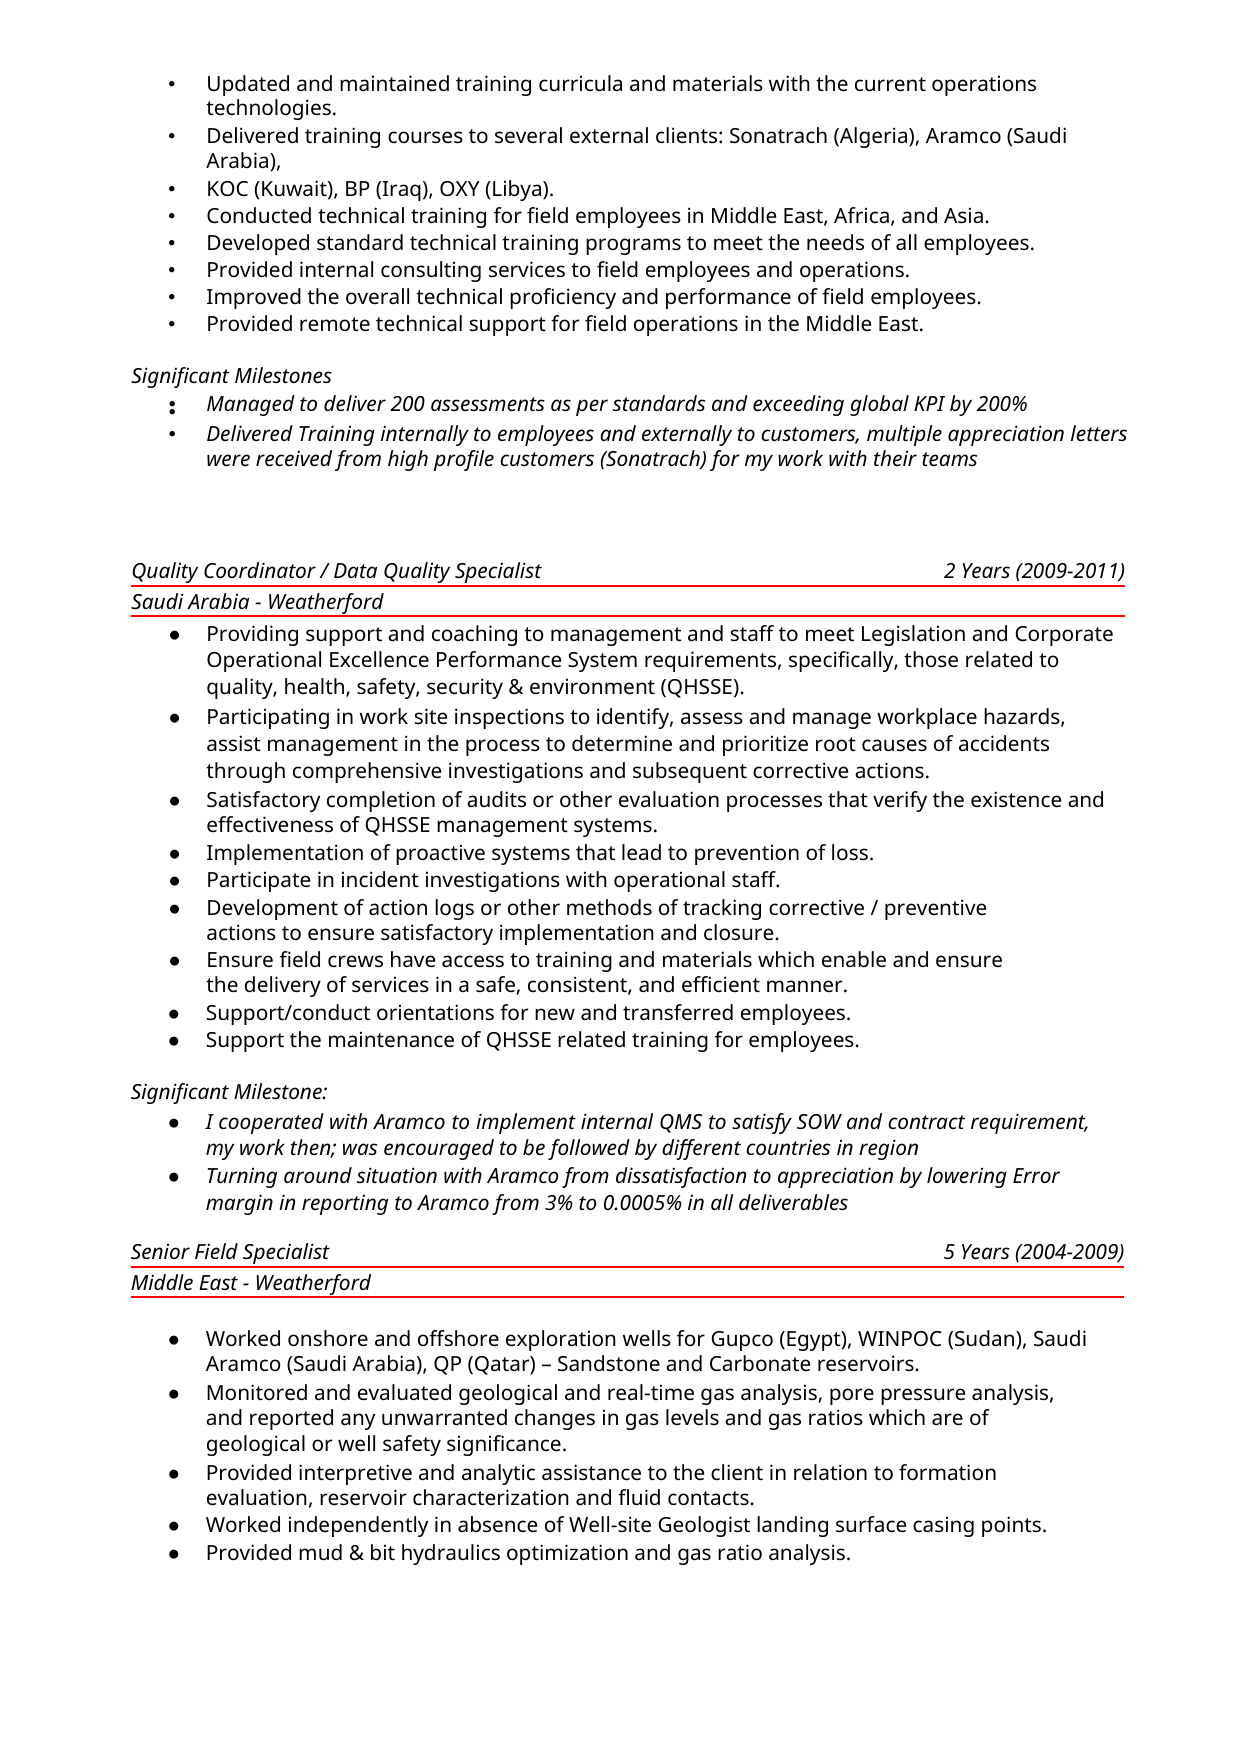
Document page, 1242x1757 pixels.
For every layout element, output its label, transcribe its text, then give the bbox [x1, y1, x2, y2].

list Satisfactory completion of audits or other evaluation processes that verify the existence and effectiveness of QHSSE management systems. [168, 787, 1125, 839]
table_header 5 Years (2004-2009) [674, 1237, 1124, 1266]
text Significant Milestones [131, 361, 1129, 389]
list Support the maintenance of QHSSE related training for employees. [167, 1027, 1129, 1052]
list Improved the overall technical proficiency and performance of field employees. [168, 284, 1129, 309]
list Delivered training courses to several external clients: Sonatrach (Algeria), Aramco (Saudi Arabia), [168, 123, 1129, 174]
list Updated and maintained training curricula and materials with the current operations technologies. [168, 71, 1129, 122]
table_cell [609, 587, 1125, 615]
table_cell [674, 1268, 1124, 1296]
list Delivered Training internally to employees and externally to customers, multiple appreciation letters were received from high profile customers (Sonatrach) for my work with their teams [169, 420, 1129, 472]
list Implementation of proactive systems that lead to prevention of loss. [168, 839, 1129, 866]
list Provided mud & bit hydraulics optimization and gas ratio analysis. [167, 1540, 1129, 1565]
table_cell Middle East - Weatherford [131, 1268, 674, 1296]
list Provided internal consulting services to field employees and operations. [168, 257, 1129, 282]
table_cell Saudi Arabia - Weatherford [131, 587, 609, 615]
table_header Quality Coordinator / Data Quality Specialist [131, 556, 609, 585]
table_header Senior Field Specialist [131, 1237, 674, 1266]
list Developed standard technical training programs to meet the needs of all employees. [168, 230, 1129, 256]
list Participating in work site inspections to identify, assess and manage workplace hazards, assist management in the process to determine and prioritize root causes of accidents through comprehensive investigations and subsequent corrective actions. [168, 703, 1117, 784]
list Support/conduct orientations for new and transferred employees. [167, 998, 1129, 1025]
list Managed to deliver 200 assessments as per standards and exceeding global KPI by 200% [169, 389, 1129, 418]
list Worked onshore and offshore exploration wells for Gupco (Egypt), WINPOC (Sudan), Saudi Aramco (Saudi Arabia), QP (Qatar) – Sandstone and Carbonate reservoirs. [167, 1325, 1094, 1377]
list I cooperated with Aramco to implement internal QMS to satisfy SOW and contract requirement, my work then; was encouraged to be followed by different countries in region [167, 1108, 1092, 1162]
list Worked independently in absence of Well-site Geologist landing surface casing points. [167, 1511, 1129, 1538]
list Provided remote technical support for field operations in the Middle East. [168, 311, 1129, 336]
text Significant Milestone: [131, 1077, 1129, 1106]
list Provided interpretive and analytic assistance to the client in relation to formation evaluation, reservoir characterization and fluid contacts. [167, 1459, 1075, 1511]
list KOC (Kuwait), BP (Iraq), OXY (Libya). [168, 176, 1129, 202]
list Providing support and coaching to management and staff to meet Legislation and Corporate Operational Excellence Performance System requirements, specifically, those related to quality, health, safety, security & environment (QHSSE). [168, 619, 1125, 701]
list Ensure field crews have access to training and materials which enable and ensure the delivery of services in a safe, consistent, and efficient manner. [168, 947, 1035, 998]
list Development of action logs or other methods of tracking corrective / preventive actions to ensure satisfactory implementation and closure. [168, 895, 1035, 947]
table_header 2 Years (2009-2011) [609, 556, 1125, 585]
list Turning around situation with Aramco from dissatisfaction to appreciation by lowering Error margin in reporting to Aramco from 3% to 0.0005% in all deliverables [167, 1162, 1129, 1216]
list Conducted technical training for field employees in Middle East, Africa, and Asia. [168, 203, 1129, 228]
list Monitored and evaluated geological and real-time gas analysis, pore pressure analysis, and reported any unwarranted changes in gas levels and gas ratios which are of geological or well safety significance. [167, 1379, 1089, 1457]
list Participate in incident investigations with operational staff. [168, 867, 1129, 893]
